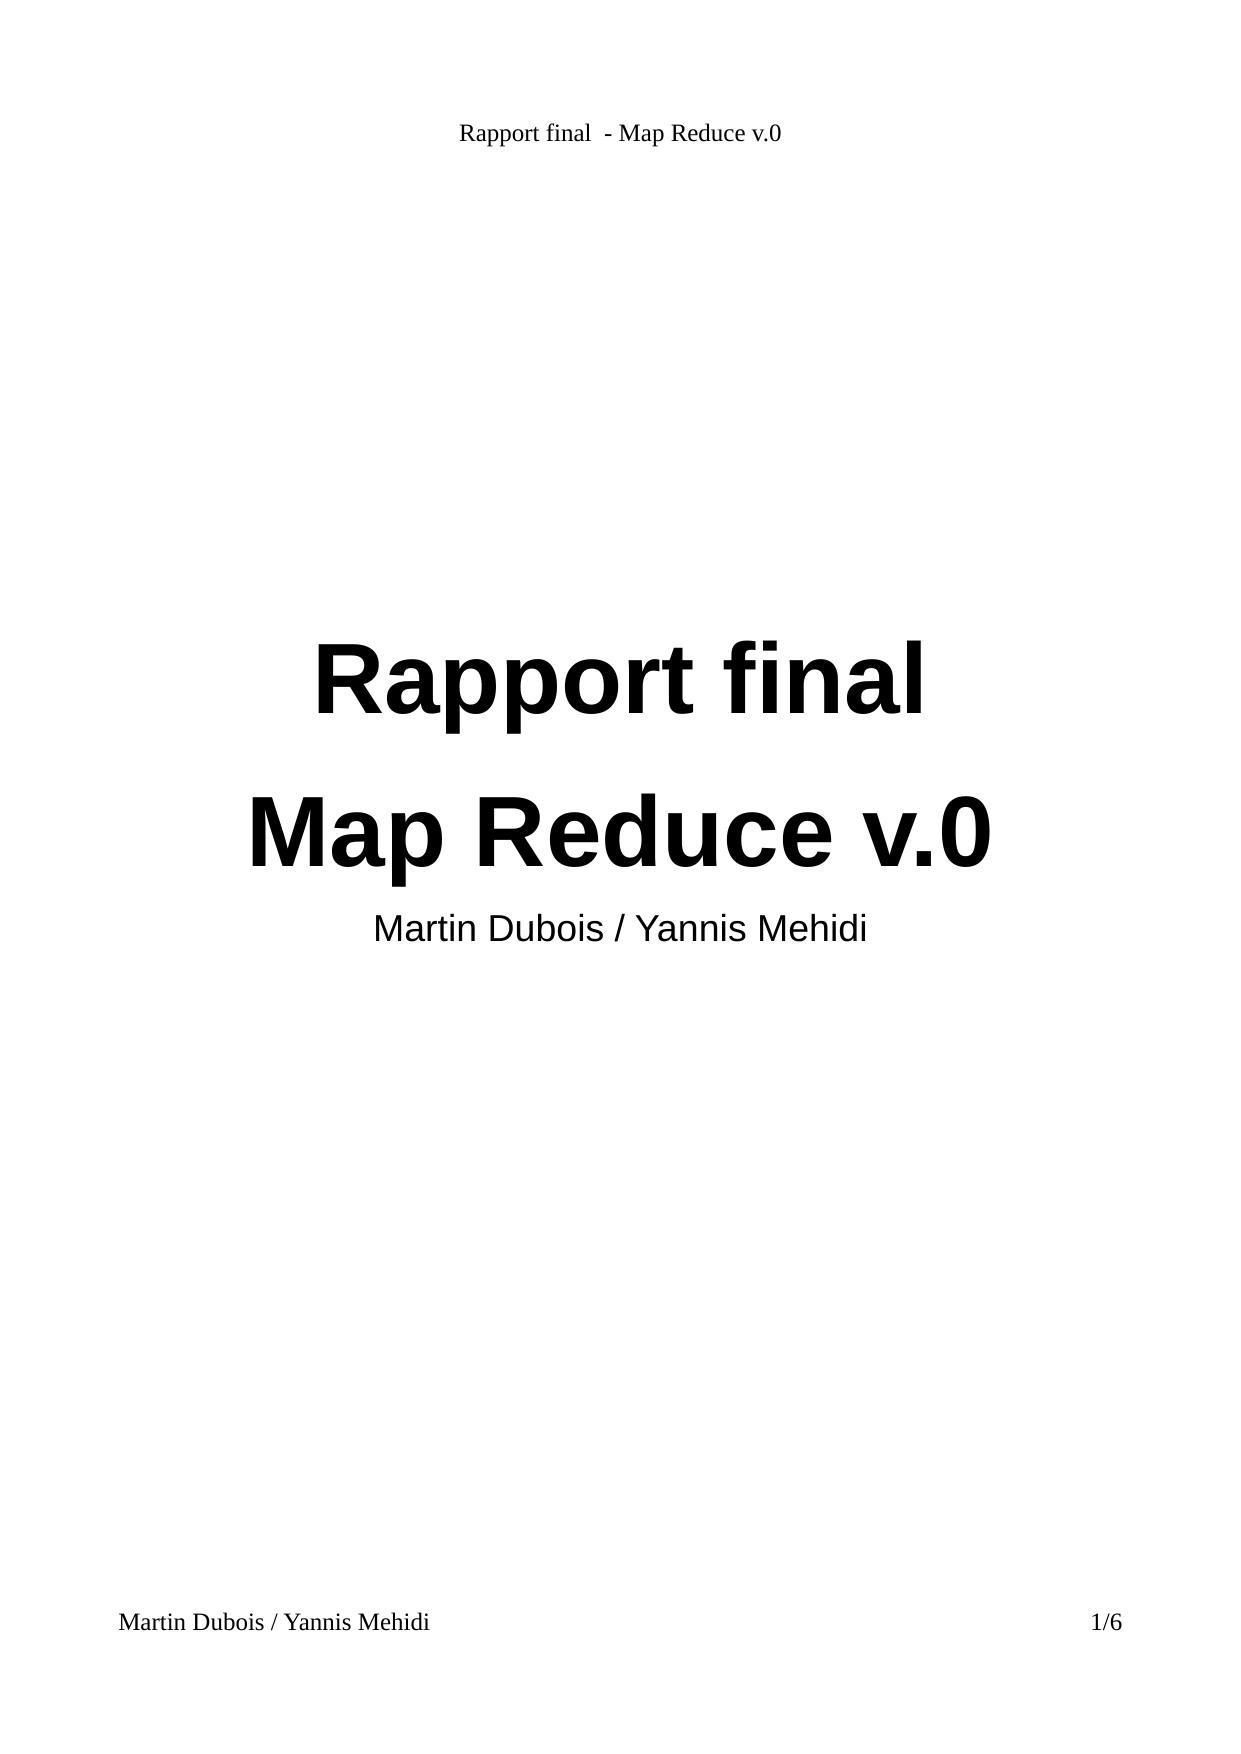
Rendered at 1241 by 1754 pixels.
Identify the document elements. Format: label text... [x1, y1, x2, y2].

title Map Reduce v.0 [118, 772, 1122, 887]
title Rapport final [118, 620, 1122, 735]
subtitle Martin Dubois / Yannis Mehidi [118, 906, 1122, 949]
